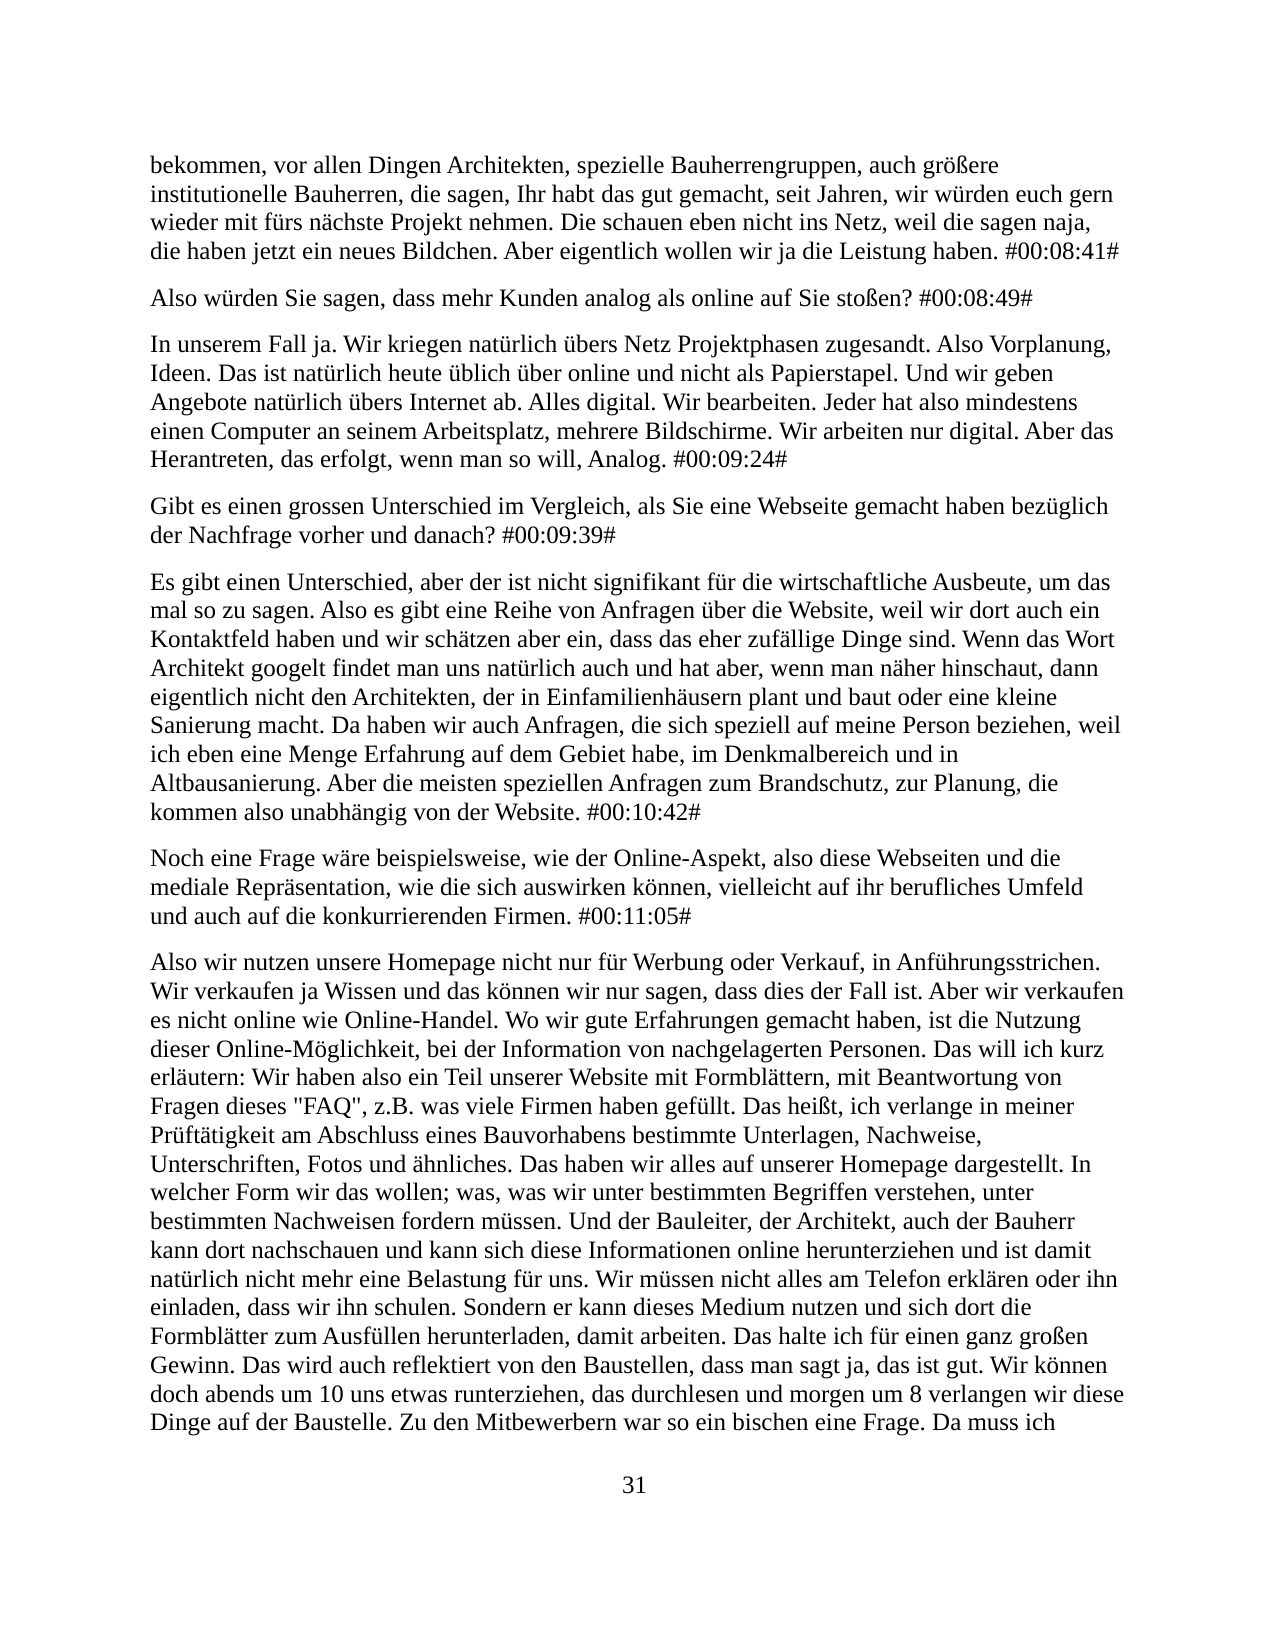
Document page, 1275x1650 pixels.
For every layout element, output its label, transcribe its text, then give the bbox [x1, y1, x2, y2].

text In unserem Fall ja. Wir kriegen natürlich übers Netz Projektphasen zugesandt. Also Vorplanung, Ideen. Das ist natürlich heute üblich über online und nicht als Papierstapel. Und wir geben Angebote natürlich übers Internet ab. Alles digital. Wir bearbeiten. Jeder hat also mindestens einen Computer an seinem Arbeitsplatz, mehrere Bildschirme. Wir arbeiten nur digital. Aber das Herantreten, das erfolgt, wenn man so will, Analog. #00:09:24# [150, 329, 1125, 473]
text Es gibt einen Unterschied, aber der ist nicht signifikant für die wirtschaftliche Ausbeute, um das mal so zu sagen. Also es gibt eine Reihe von Anfragen über die Website, weil wir dort auch ein Kontaktfeld haben und wir schätzen aber ein, dass das eher zufällige Dinge sind. Wenn das Wort Architekt googelt findet man uns natürlich auch und hat aber, wenn man näher hinschaut, dann eigentlich nicht den Architekten, der in Einfamilienhäusern plant und baut oder eine kleine Sanierung macht. Da haben wir auch Anfragen, die sich speziell auf meine Person beziehen, weil ich eben eine Menge Erfahrung auf dem Gebiet habe, im Denkmalbereich und in Altbausanierung. Aber die meisten speziellen Anfragen zum Brandschutz, zur Planung, die kommen also unabhängig von der Website. #00:10:42# [150, 567, 1125, 825]
text bekommen, vor allen Dingen Architekten, spezielle Bauherrengruppen, auch größere institutionelle Bauherren, die sagen, Ihr habt das gut gemacht, seit Jahren, wir würden euch gern wieder mit fürs nächste Projekt nehmen. Die schauen eben nicht ins Netz, weil die sagen naja, die haben jetzt ein neues Bildchen. Aber eigentlich wollen wir ja die Leistung haben. #00:08:41# [150, 150, 1125, 265]
text Also würden Sie sagen, dass mehr Kunden analog als online auf Sie stoßen? #00:08:49# [150, 283, 1125, 312]
text Also wir nutzen unsere Homepage nicht nur für Werbung oder Verkauf, in Anführungsstrichen. Wir verkaufen ja Wissen und das können wir nur sagen, dass dies der Fall ist. Aber wir verkaufen es nicht online wie Online-Handel. Wo wir gute Erfahrungen gemacht haben, ist die Nutzung dieser Online-Möglichkeit, bei der Information von nachgelagerten Personen. Das will ich kurz erläutern: Wir haben also ein Teil unserer Website mit Formblättern, mit Beantwortung von Fragen dieses "FAQ", z.B. was viele Firmen haben gefüllt. Das heißt, ich verlange in meiner Prüftätigkeit am Abschluss eines Bauvorhabens bestimmte Unterlagen, Nachweise, Unterschriften, Fotos und ähnliches. Das haben wir alles auf unserer Homepage dargestellt. In welcher Form wir das wollen; was, was wir unter bestimmten Begriffen verstehen, unter bestimmten Nachweisen fordern müssen. Und der Bauleiter, der Architekt, auch der Bauherr kann dort nachschauen und kann sich diese Informationen online herunterziehen und ist damit natürlich nicht mehr eine Belastung für uns. Wir müssen nicht alles am Telefon erklären oder ihn einladen, dass wir ihn schulen. Sondern er kann dieses Medium nutzen und sich dort die Formblätter zum Ausfüllen herunterladen, damit arbeiten. Das halte ich für einen ganz großen Gewinn. Das wird auch reflektiert von den Baustellen, dass man sagt ja, das ist gut. Wir können doch abends um 10 uns etwas runterziehen, das durchlesen und morgen um 8 verlangen wir diese Dinge auf der Baustelle. Zu den Mitbewerbern war so ein bischen eine Frage. Da muss ich [150, 947, 1125, 1436]
text Noch eine Frage wäre beispielsweise, wie der Online-Aspekt, also diese Webseiten und die mediale Repräsentation, wie die sich auswirken können, vielleicht auf ihr berufliches Umfeld und auch auf die konkurrierenden Firmen. #00:11:05# [150, 843, 1125, 929]
text Gibt es einen grossen Unterschied im Vergleich, als Sie eine Webseite gemacht haben bezüglich der Nachfrage vorher und danach? #00:09:39# [150, 491, 1125, 549]
